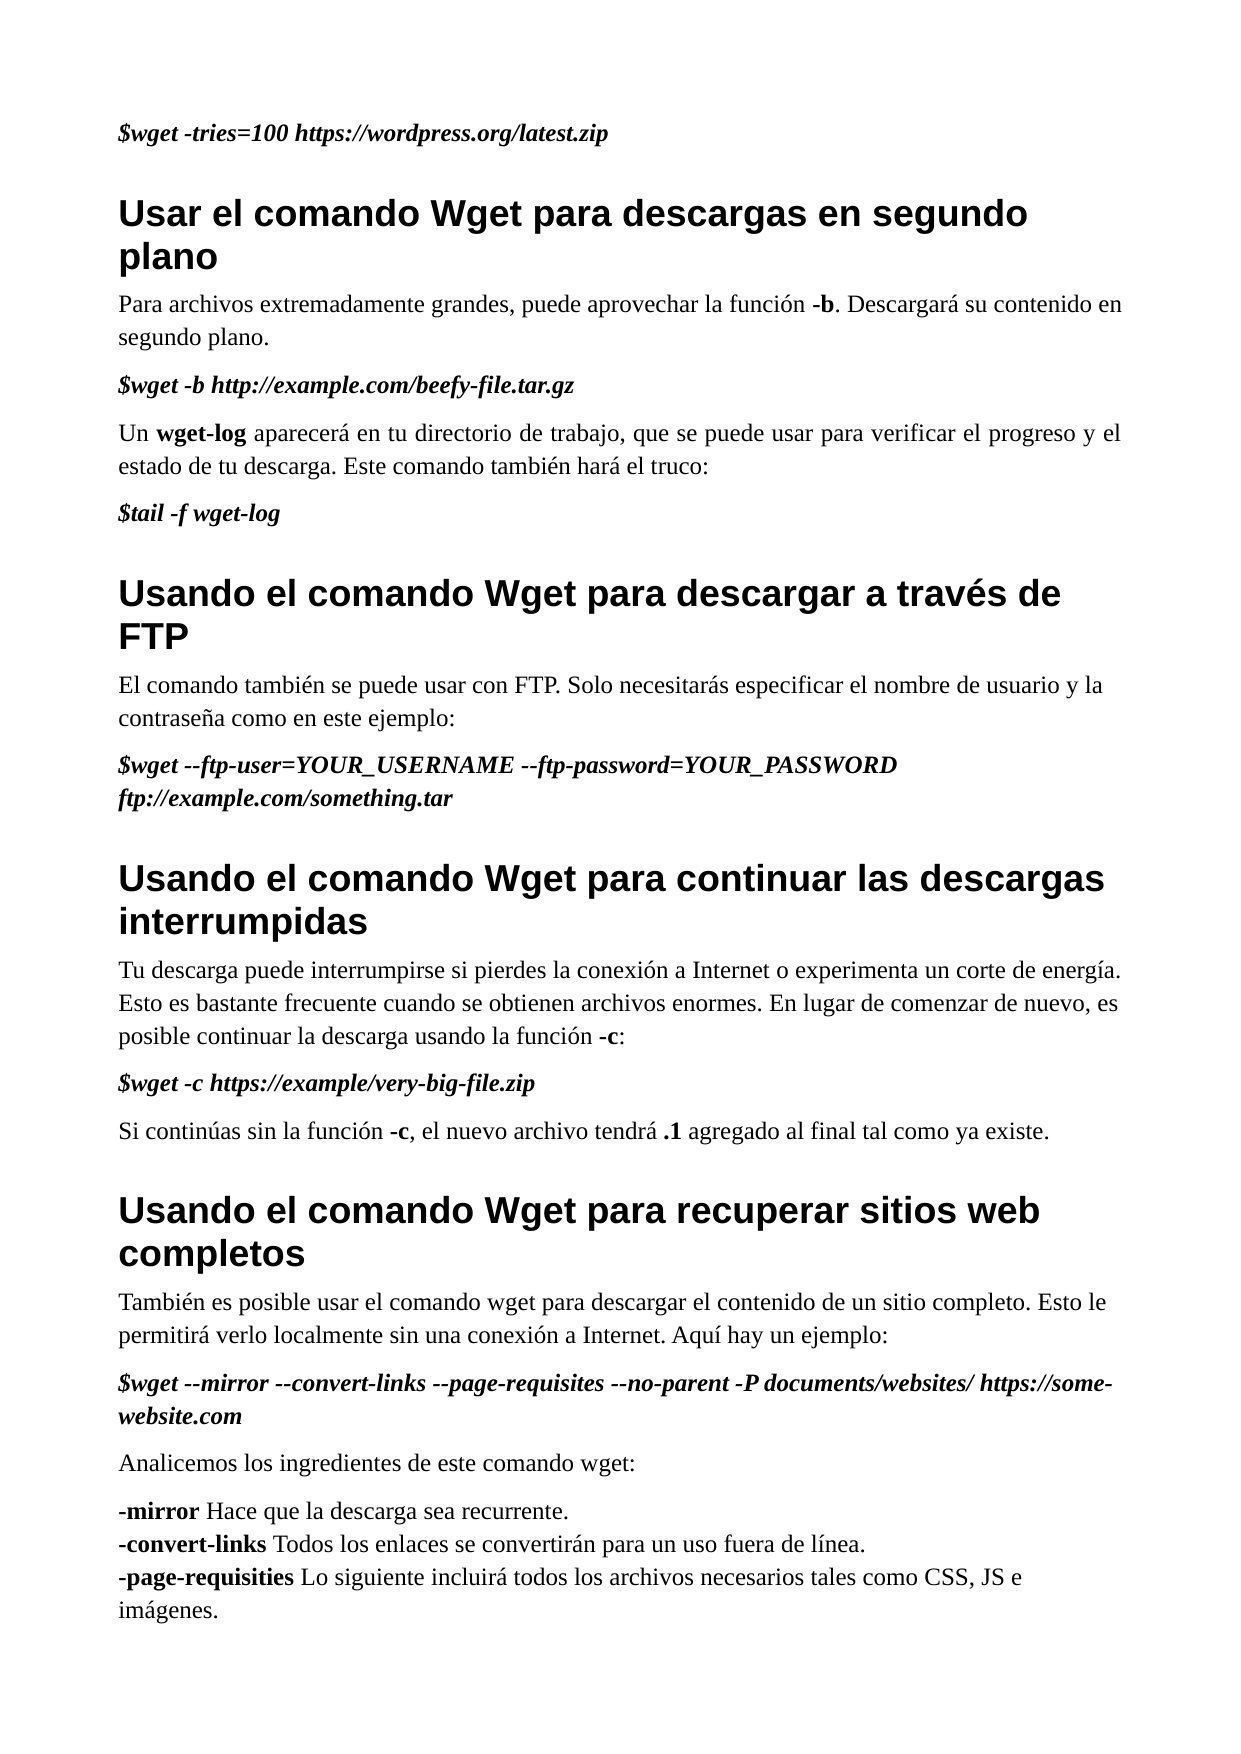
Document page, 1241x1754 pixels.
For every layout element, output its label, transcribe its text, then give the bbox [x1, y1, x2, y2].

text El comando también se puede usar con FTP. Solo necesitarás especificar el nombre de usuario y la contraseña como en este ejemplo: [118, 670, 1122, 731]
text Un wget-log aparecerá en tu directorio de trabajo, que se puede usar para verificar el progreso y el estado de tu descarga. Este comando también hará el truco: [118, 418, 1122, 479]
text $wget -tries=100 https://wordpress.org/latest.zip [118, 118, 1122, 147]
subtitle Usando el comando Wget para descargar a través de FTP [118, 571, 1122, 657]
text $wget --ftp-user=YOUR_USERNAME --ftp-password=YOUR_PASSWORD ftp://example.com/something.tar [118, 750, 1122, 812]
text -mirror Hace que la descarga sea recurrente. -convert-links Todos los enlaces se convertirán para un uso fuera de línea. -page-requisities Lo siguiente incluirá todos los archivos necesarios tales como CSS, JS e imágenes. [118, 1496, 1122, 1624]
subtitle Usando el comando Wget para continuar las descargas interrumpidas [118, 856, 1122, 942]
text $wget -b http://example.com/beefy-file.tar.gz [118, 370, 1122, 399]
subtitle Usar el comando Wget para descargas en segundo plano [118, 191, 1122, 277]
text Tu descarga puede interrumpirse si pierdes la conexión a Internet o experimenta un corte de energía. Esto es bastante frecuente cuando se obtienen archivos enormes. En lugar de comenzar de nuevo, es posible continuar la descarga usando la función -c: [118, 955, 1122, 1049]
text $tail -f wget-log [118, 498, 1122, 527]
text $wget --mirror --convert-links --page-requisites --no-parent -P documents/websites/ https://some-website.com [118, 1368, 1122, 1430]
subtitle Usando el comando Wget para recuperar sitios web completos [118, 1188, 1122, 1275]
text Si continúas sin la función -c, el nuevo archivo tendrá .1 agregado al final tal como ya existe. [118, 1116, 1122, 1145]
text También es posible usar el comando wget para descargar el contenido de un sitio completo. Esto le permitirá verlo localmente sin una conexión a Internet. Aquí hay un ejemplo: [118, 1287, 1122, 1349]
text Analicemos los ingredientes de este comando wget: [118, 1448, 1122, 1477]
text $wget -c https://example/very-big-file.zip [118, 1068, 1122, 1097]
text Para archivos extremadamente grandes, puede aprovechar la función -b. Descargará su contenido en segundo plano. [118, 289, 1122, 351]
